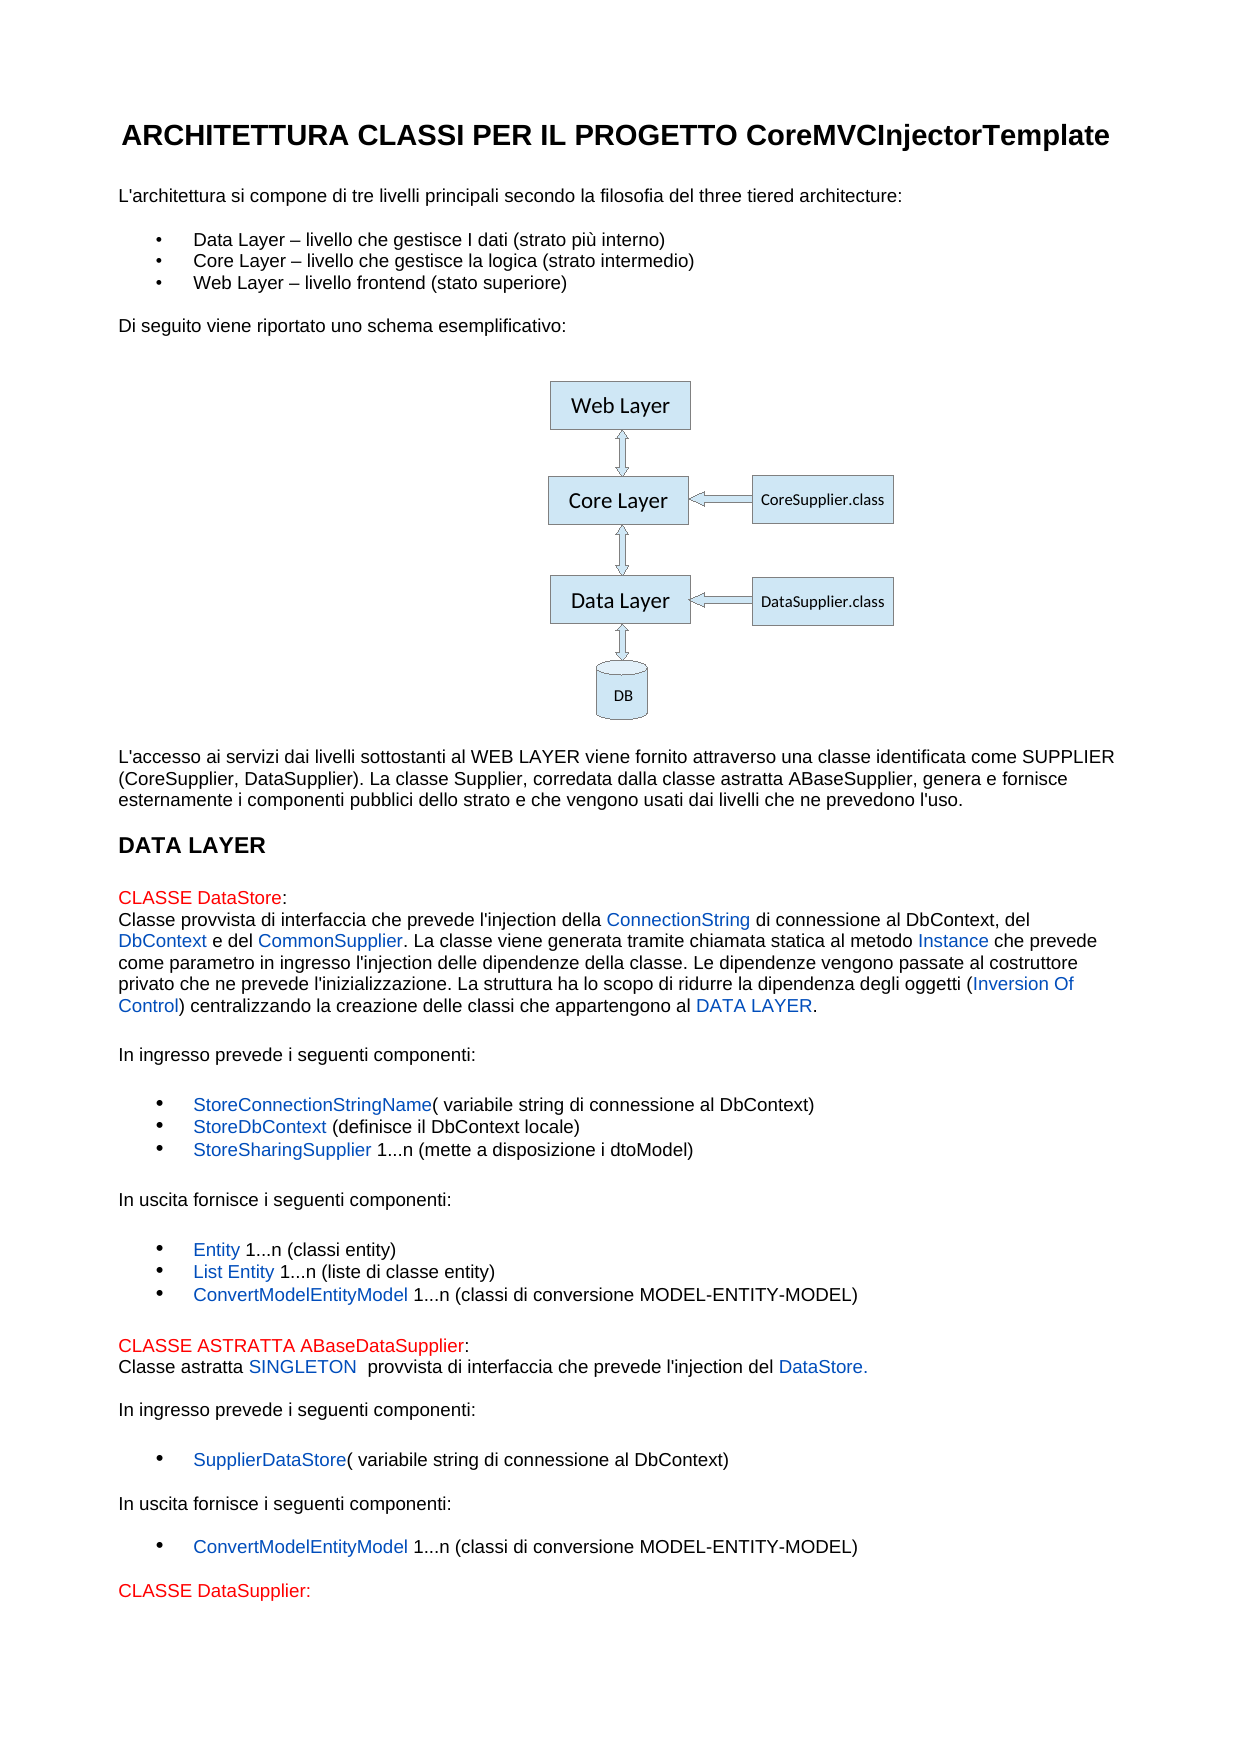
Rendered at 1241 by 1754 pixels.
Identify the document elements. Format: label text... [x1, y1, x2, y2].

text Classe provvista di interfaccia che prevede l'injection della ConnectionString di connessione al DbContext, del DbContext e del CommonSupplier. La classe viene generata tramite chiamata statica al metodo Instance che prevede come parametro in ingresso l'injection delle dipendenze della classe. Le dipendenze vengono passate al costruttore privato che ne prevede l'inizializzazione. La struttura ha lo scopo di ridurre la dipendenza degli oggetti (Inversion Of Control) centralizzando la creazione delle classi che appartengono al DATA LAYER. [118, 908, 1122, 1016]
text CLASSE ASTRATTA ABaseDataSupplier: [118, 1334, 1122, 1356]
text Classe astratta SINGLETON provvista di interfaccia che prevede l'injection del DataStore. [118, 1356, 1122, 1377]
list ConvertModelEntityModel 1...n (classi di conversione MODEL-ENTITY-MODEL) [118, 1284, 1122, 1306]
list StoreConnectionStringName( variabile string di connessione al DbContext) [118, 1094, 1122, 1116]
text In ingresso prevede i seguenti componenti: [118, 1044, 1122, 1066]
list Web Layer – livello frontend (stato superiore) [156, 272, 1122, 293]
list List Entity 1...n (liste di classe entity) [118, 1261, 1122, 1284]
list ConvertModelEntityModel 1...n (classi di conversione MODEL-ENTITY-MODEL) [118, 1536, 1122, 1558]
list Core Layer – livello che gestisce la logica (strato intermedio) [156, 250, 1122, 272]
text In ingresso prevede i seguenti componenti: [118, 1399, 1122, 1421]
list StoreSharingSupplier 1...n (mette a disposizione i dtoModel) [118, 1139, 1122, 1161]
text CLASSE DataStore: [118, 887, 1122, 908]
text In uscita fornisce i seguenti componenti: [118, 1493, 1122, 1514]
text L'architettura si compone di tre livelli principali secondo la filosofia del three tiered architecture: [118, 185, 1122, 207]
text CLASSE DataSupplier: [118, 1580, 1122, 1601]
list SupplierDataStore( variabile string di connessione al DbContext) [118, 1449, 1122, 1471]
text ARCHITETTURA CLASSI PER IL PROGETTO CoreMVCInjectorTemplate [118, 118, 1122, 152]
text DATA LAYER [118, 832, 1122, 859]
list Entity 1...n (classi entity) [118, 1239, 1122, 1261]
list Data Layer – livello che gestisce I dati (strato più interno) [156, 228, 1122, 250]
text Di seguito viene riportato uno schema esemplificativo: [118, 315, 1122, 336]
list StoreDbContext (definisce il DbContext locale) [118, 1116, 1122, 1139]
text L'accesso ai servizi dai livelli sottostanti al WEB LAYER viene fornito attraverso una classe identificata come SUPPLIER (CoreSupplier, DataSupplier). La classe Supplier, corredata dalla classe astratta ABaseSupplier, genera e fornisce esternamente i componenti pubblici dello strato e che vengono usati dai livelli che ne prevedono l'uso. [118, 746, 1122, 811]
text In uscita fornisce i seguenti componenti: [118, 1189, 1122, 1211]
